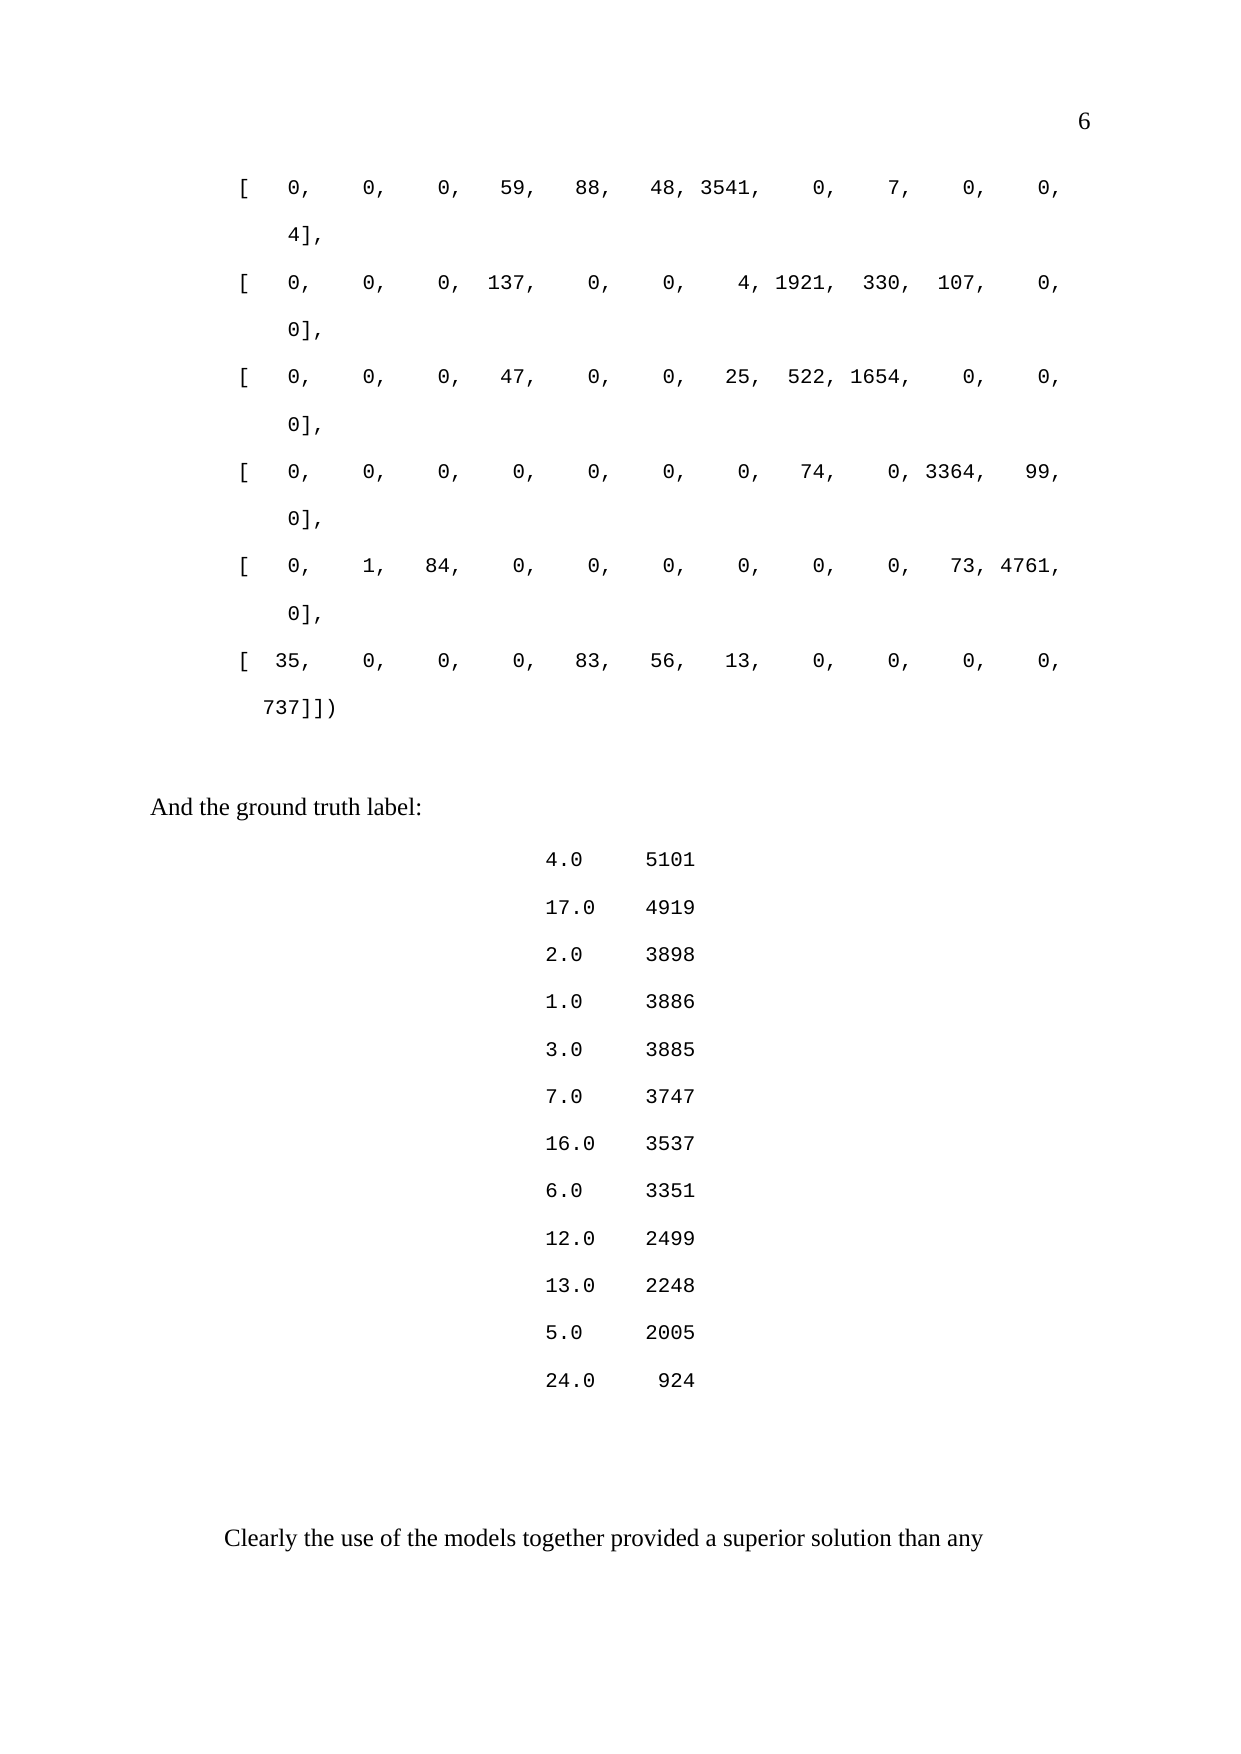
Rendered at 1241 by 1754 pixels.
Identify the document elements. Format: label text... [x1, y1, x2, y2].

text 0], [150, 508, 1090, 532]
text [ 0, 0, 0, 59, 88, 48, 3541, 0, 7, 0, 0, [150, 177, 1090, 201]
text 4], [150, 224, 1090, 248]
text 0], [150, 319, 1090, 343]
text And the ground truth label: [150, 792, 1090, 821]
text 0], [150, 603, 1090, 626]
text [ 0, 0, 0, 47, 0, 0, 25, 522, 1654, 0, 0, [150, 366, 1090, 390]
text 7.0 3747 [150, 1086, 1090, 1109]
text 0], [150, 413, 1090, 437]
text [ 0, 1, 84, 0, 0, 0, 0, 0, 0, 73, 4761, [150, 555, 1090, 579]
text 3.0 3885 [150, 1038, 1090, 1062]
text 737]]) [150, 697, 1090, 721]
text 4.0 5101 [150, 849, 1090, 873]
text 24.0 924 [150, 1369, 1090, 1393]
text 16.0 3537 [150, 1133, 1090, 1157]
text Clearly the use of the models together provided a superior solution than any [150, 1523, 1090, 1552]
text 1.0 3886 [150, 991, 1090, 1015]
text 6.0 3351 [150, 1180, 1090, 1204]
text 5.0 2005 [150, 1322, 1090, 1346]
text [ 0, 0, 0, 137, 0, 0, 4, 1921, 330, 107, 0, [150, 272, 1090, 295]
text [ 35, 0, 0, 0, 83, 56, 13, 0, 0, 0, 0, [150, 650, 1090, 674]
text 12.0 2499 [150, 1228, 1090, 1251]
text 17.0 4919 [150, 897, 1090, 920]
text 2.0 3898 [150, 944, 1090, 968]
text 13.0 2248 [150, 1275, 1090, 1299]
text [ 0, 0, 0, 0, 0, 0, 0, 74, 0, 3364, 99, [150, 461, 1090, 484]
